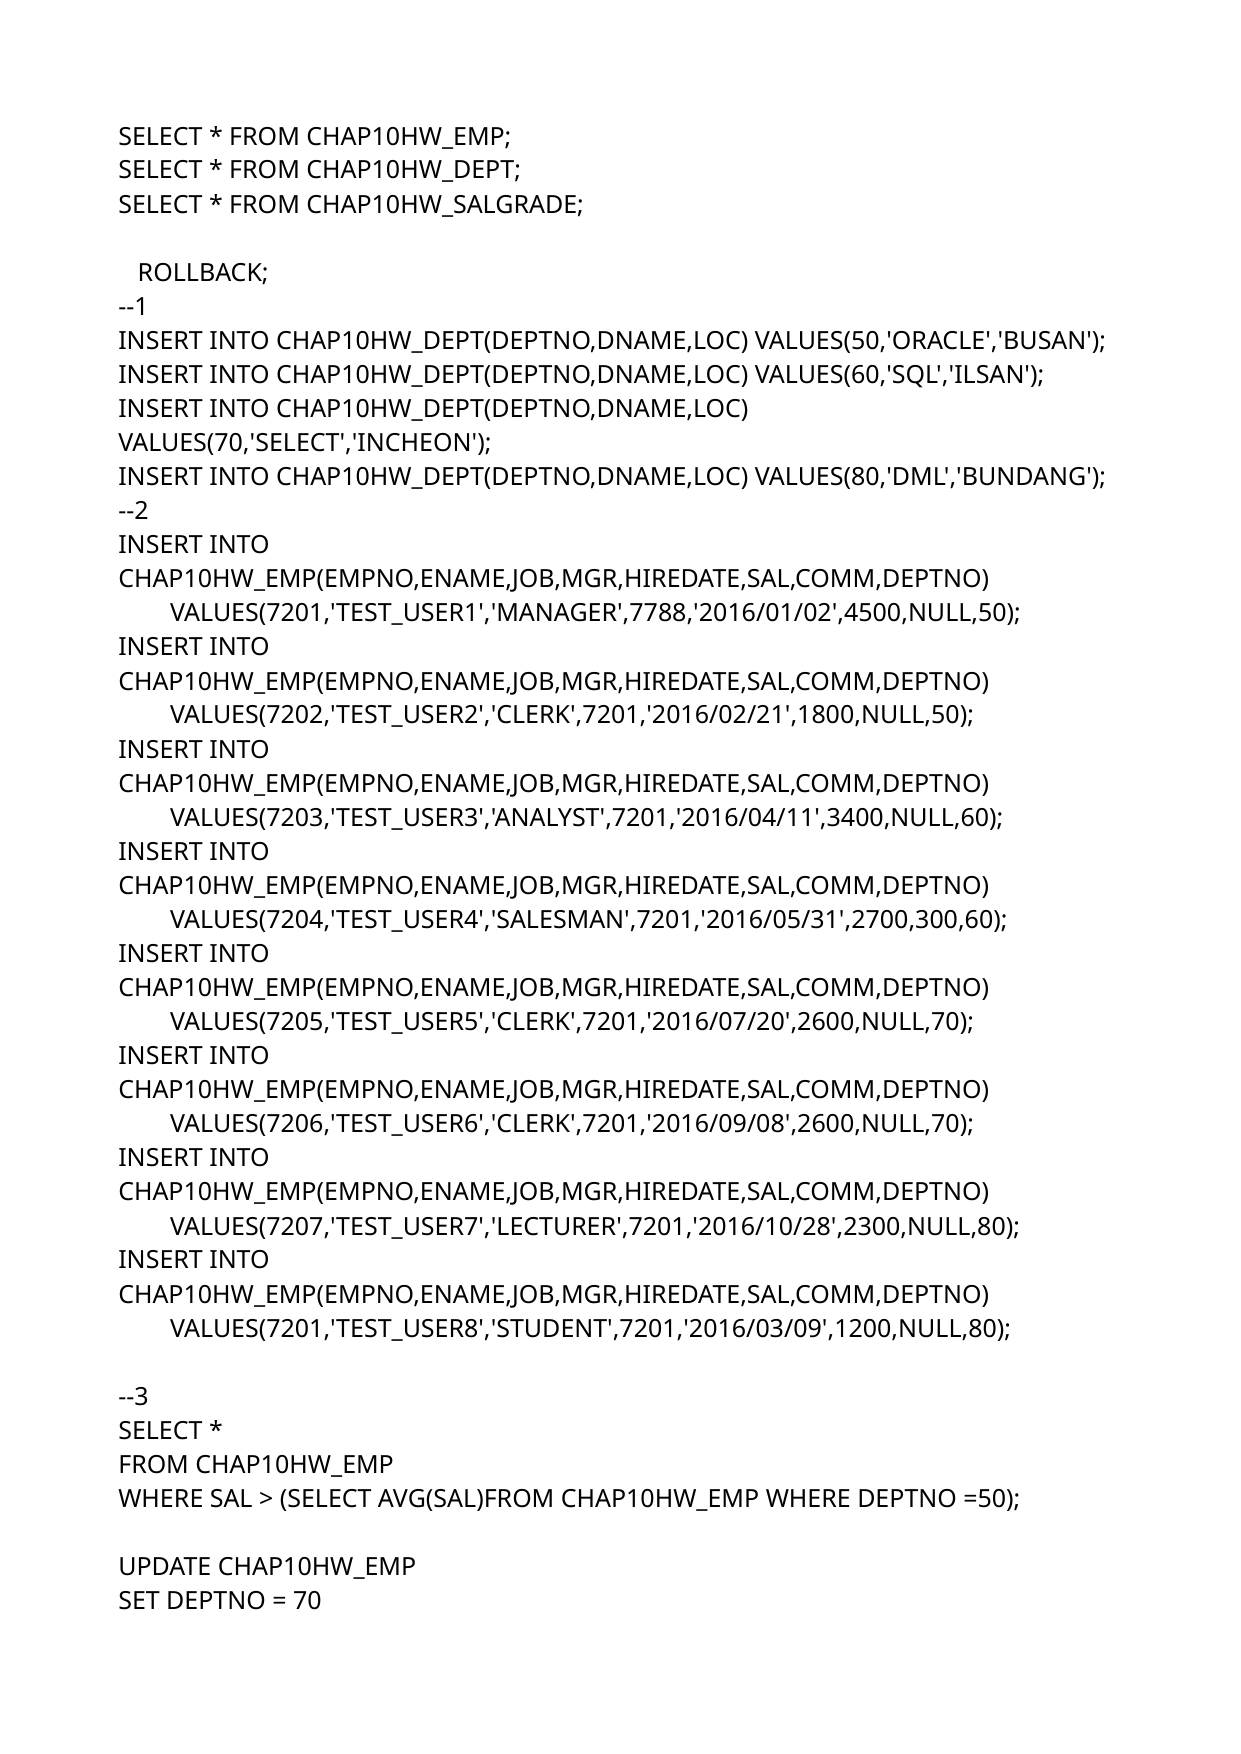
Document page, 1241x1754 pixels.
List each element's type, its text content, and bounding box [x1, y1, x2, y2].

text INSERT INTO CHAP10HW_EMP(EMPNO,ENAME,JOB,MGR,HIREDATE,SAL,COMM,DEPTNO) [118, 1140, 1122, 1208]
text WHERE SAL > (SELECT AVG(SAL)FROM CHAP10HW_EMP WHERE DEPTNO =50); [118, 1481, 1122, 1515]
text FROM CHAP10HW_EMP [118, 1447, 1122, 1481]
text VALUES(7206,'TEST_USER6','CLERK',7201,'2016/09/08',2600,NULL,70); [118, 1106, 1122, 1140]
text VALUES(7205,'TEST_USER5','CLERK',7201,'2016/07/20',2600,NULL,70); [118, 1004, 1122, 1038]
text SET DEPTNO = 70 [118, 1583, 1122, 1617]
text INSERT INTO CHAP10HW_DEPT(DEPTNO,DNAME,LOC) VALUES(70,'SELECT','INCHEON'); [118, 391, 1122, 459]
text SELECT * FROM CHAP10HW_DEPT; [118, 152, 1122, 186]
text VALUES(7207,'TEST_USER7','LECTURER',7201,'2016/10/28',2300,NULL,80); [118, 1208, 1122, 1242]
text VALUES(7204,'TEST_USER4','SALESMAN',7201,'2016/05/31',2700,300,60); [118, 902, 1122, 936]
text SELECT * FROM CHAP10HW_EMP; [118, 118, 1122, 152]
text VALUES(7202,'TEST_USER2','CLERK',7201,'2016/02/21',1800,NULL,50); [118, 697, 1122, 731]
text INSERT INTO CHAP10HW_EMP(EMPNO,ENAME,JOB,MGR,HIREDATE,SAL,COMM,DEPTNO) [118, 527, 1122, 595]
text SELECT * FROM CHAP10HW_SALGRADE; [118, 186, 1122, 220]
text --1 [118, 288, 1122, 322]
text SELECT * [118, 1412, 1122, 1447]
text INSERT INTO CHAP10HW_DEPT(DEPTNO,DNAME,LOC) VALUES(80,'DML','BUNDANG'); [118, 459, 1122, 493]
text --3 [118, 1378, 1122, 1412]
text INSERT INTO CHAP10HW_EMP(EMPNO,ENAME,JOB,MGR,HIREDATE,SAL,COMM,DEPTNO) [118, 833, 1122, 902]
text VALUES(7201,'TEST_USER8','STUDENT',7201,'2016/03/09',1200,NULL,80); [118, 1310, 1122, 1344]
text UPDATE CHAP10HW_EMP [118, 1549, 1122, 1583]
text INSERT INTO CHAP10HW_EMP(EMPNO,ENAME,JOB,MGR,HIREDATE,SAL,COMM,DEPTNO) [118, 1242, 1122, 1310]
text INSERT INTO CHAP10HW_DEPT(DEPTNO,DNAME,LOC) VALUES(60,'SQL','ILSAN'); [118, 357, 1122, 391]
text INSERT INTO CHAP10HW_DEPT(DEPTNO,DNAME,LOC) VALUES(50,'ORACLE','BUSAN'); [118, 322, 1122, 357]
text INSERT INTO CHAP10HW_EMP(EMPNO,ENAME,JOB,MGR,HIREDATE,SAL,COMM,DEPTNO) [118, 1038, 1122, 1106]
text INSERT INTO CHAP10HW_EMP(EMPNO,ENAME,JOB,MGR,HIREDATE,SAL,COMM,DEPTNO) [118, 629, 1122, 697]
text INSERT INTO CHAP10HW_EMP(EMPNO,ENAME,JOB,MGR,HIREDATE,SAL,COMM,DEPTNO) [118, 936, 1122, 1004]
text INSERT INTO CHAP10HW_EMP(EMPNO,ENAME,JOB,MGR,HIREDATE,SAL,COMM,DEPTNO) [118, 731, 1122, 799]
text VALUES(7203,'TEST_USER3','ANALYST',7201,'2016/04/11',3400,NULL,60); [118, 799, 1122, 833]
text --2 [118, 493, 1122, 527]
text VALUES(7201,'TEST_USER1','MANAGER',7788,'2016/01/02',4500,NULL,50); [118, 595, 1122, 629]
text ROLLBACK; [118, 254, 1122, 288]
